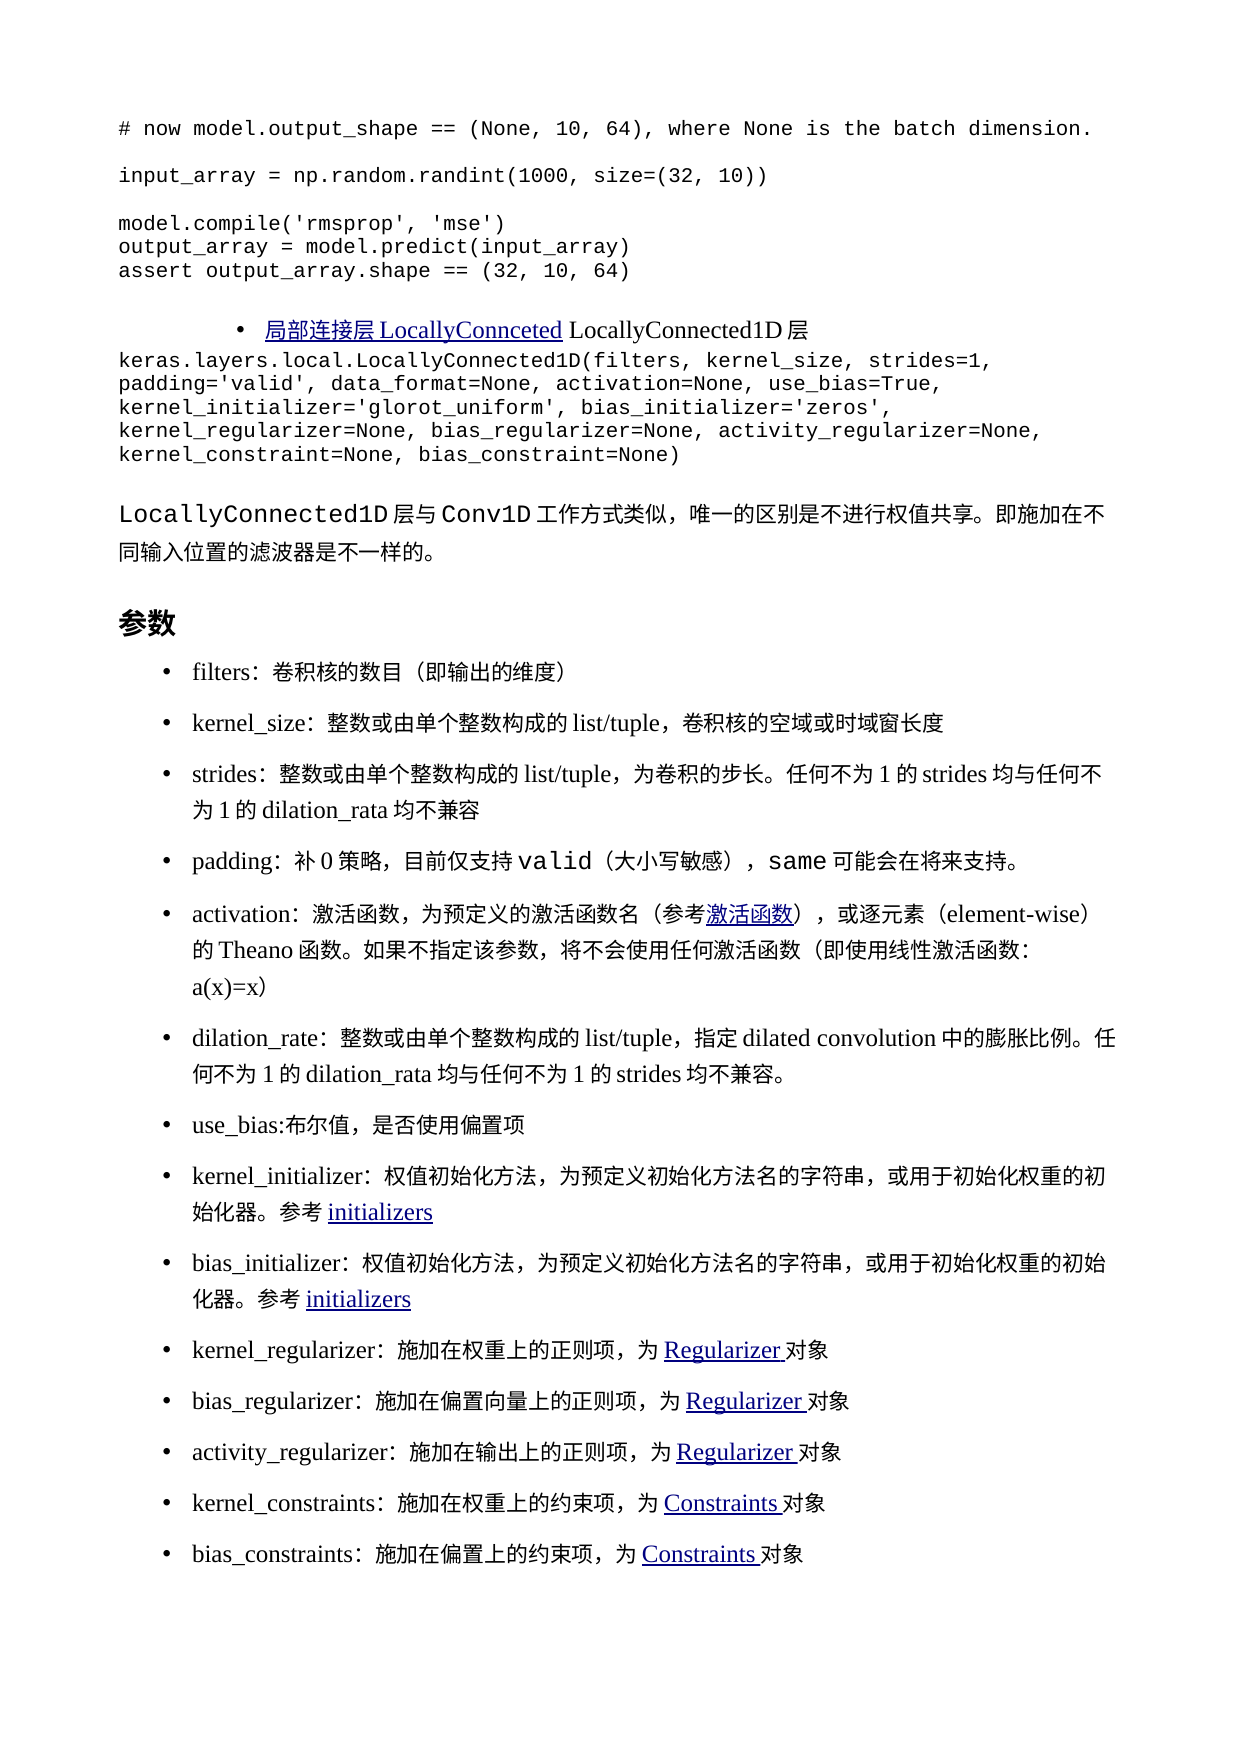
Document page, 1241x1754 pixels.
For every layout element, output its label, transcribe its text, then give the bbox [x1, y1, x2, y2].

list bias_constraints：施加在偏置上的约束项，为Constraints对象 [162, 1537, 1122, 1569]
list filters：卷积核的数目（即输出的维度） [162, 655, 1122, 687]
text LocallyConnected1D层与Conv1D工作方式类似，唯一的区别是不进行权值共享。即施加在不同输入位置的滤波器是不一样的。 [118, 497, 1122, 567]
list padding：补0策略，目前仅支持valid（大小写敏感），same可能会在将来支持。 [162, 844, 1122, 877]
text keras.layers.local.LocallyConnected1D(filters, kernel_size, strides=1, padding='valid', data_format=None, activation=None, use_bias=True, kernel_initializer='glorot_uniform', bias_initializer='zeros', kernel_regularizer=None, bias_regularizer=None, activity_regularizer=None, kernel_constraint=None, bias_constraint=None) [118, 349, 1122, 468]
list kernel_size：整数或由单个整数构成的list/tuple，卷积核的空域或时域窗长度 [162, 706, 1122, 738]
list bias_regularizer：施加在偏置向量上的正则项，为Regularizer对象 [162, 1384, 1122, 1416]
list kernel_initializer：权值初始化方法，为预定义初始化方法名的字符串，或用于初始化权重的初始化器。参考initializers [162, 1159, 1122, 1227]
text assert output_array.shape == (32, 10, 64) [118, 260, 1122, 284]
list use_bias:布尔值，是否使用偏置项 [162, 1108, 1122, 1139]
text model.compile('rmsprop', 'mse') [118, 213, 1122, 236]
list activation：激活函数，为预定义的激活函数名（参考激活函数），或逐元素（element-wise）的Theano函数。如果不指定该参数，将不会使用任何激活函数（即使用线性激活函数：a(x)=x） [162, 897, 1122, 1001]
subtitle 参数 [118, 600, 1122, 643]
list kernel_regularizer：施加在权重上的正则项，为Regularizer对象 [162, 1333, 1122, 1365]
list strides：整数或由单个整数构成的list/tuple，为卷积的步长。任何不为1的strides均与任何不为1的dilation_rata均不兼容 [162, 757, 1122, 825]
list activity_regularizer：施加在输出上的正则项，为Regularizer对象 [162, 1435, 1122, 1467]
text # now model.output_shape == (None, 10, 64), where None is the batch dimension. [118, 118, 1122, 142]
list bias_initializer：权值初始化方法，为预定义初始化方法名的字符串，或用于初始化权重的初始化器。参考initializers [162, 1246, 1122, 1314]
list kernel_constraints：施加在权重上的约束项，为Constraints对象 [162, 1486, 1122, 1518]
list 局部连接层LocallyConnceted LocallyConnected1D层 [236, 313, 1122, 345]
list dilation_rate：整数或由单个整数构成的list/tuple，指定dilated convolution中的膨胀比例。任何不为1的dilation_rata均与任何不为1的strides均不兼容。 [162, 1021, 1122, 1088]
text output_array = model.predict(input_array) [118, 236, 1122, 260]
text input_array = np.random.randint(1000, size=(32, 10)) [118, 165, 1122, 189]
